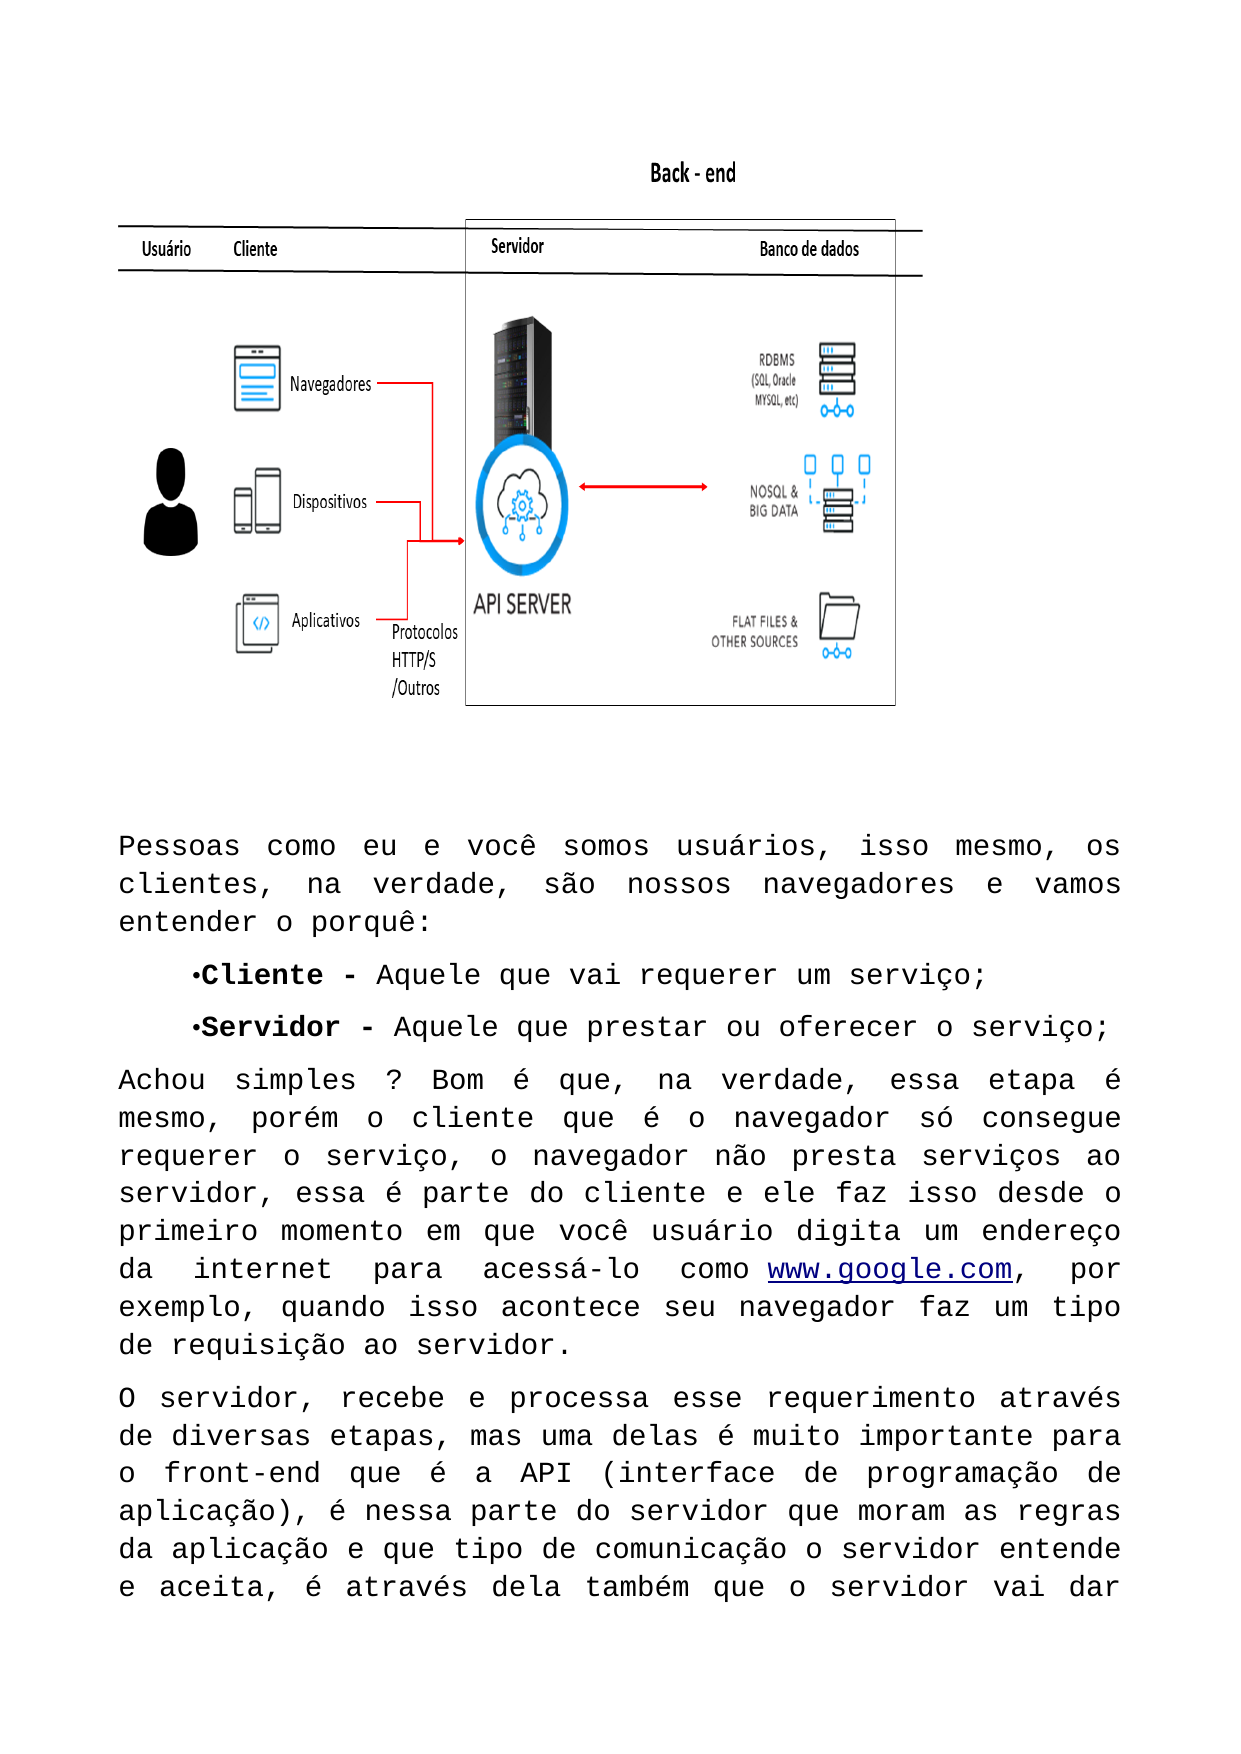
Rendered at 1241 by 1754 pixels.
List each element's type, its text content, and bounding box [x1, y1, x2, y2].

list Servidor - Aquele que prestar ou oferecer o serviço; [118, 1012, 1122, 1045]
text O servidor, recebe e processa esse requerimento através de diversas etapas, mas uma delas é muito importante para o front-end que é a API (interface de programação de aplicação), é nessa parte do servidor que moram as regras da aplicação e que tipo de comunicação o servidor entende e aceita, é através dela também que o servidor vai dar [118, 1383, 1122, 1605]
text Pessoas como eu e você somos usuários, isso mesmo, os clientes, na verdade, são nossos navegadores e vamos entender o porquê: [118, 832, 1122, 940]
text Achou simples ? Bom é que, na verdade, essa etapa é mesmo, porém o cliente que é o navegador só consegue requerer o serviço, o navegador não presta serviços ao servidor, essa é parte do cliente e ele faz isso desde o primeiro momento em que você usuário digita um endereço da internet para acessá-lo como www.google.com, por exemplo, quando isso acontece seu navegador faz um tipo de requisição ao servidor. [118, 1065, 1122, 1363]
list Cliente - Aquele que vai requerer um serviço; [118, 960, 1122, 993]
picture [118, 118, 923, 813]
